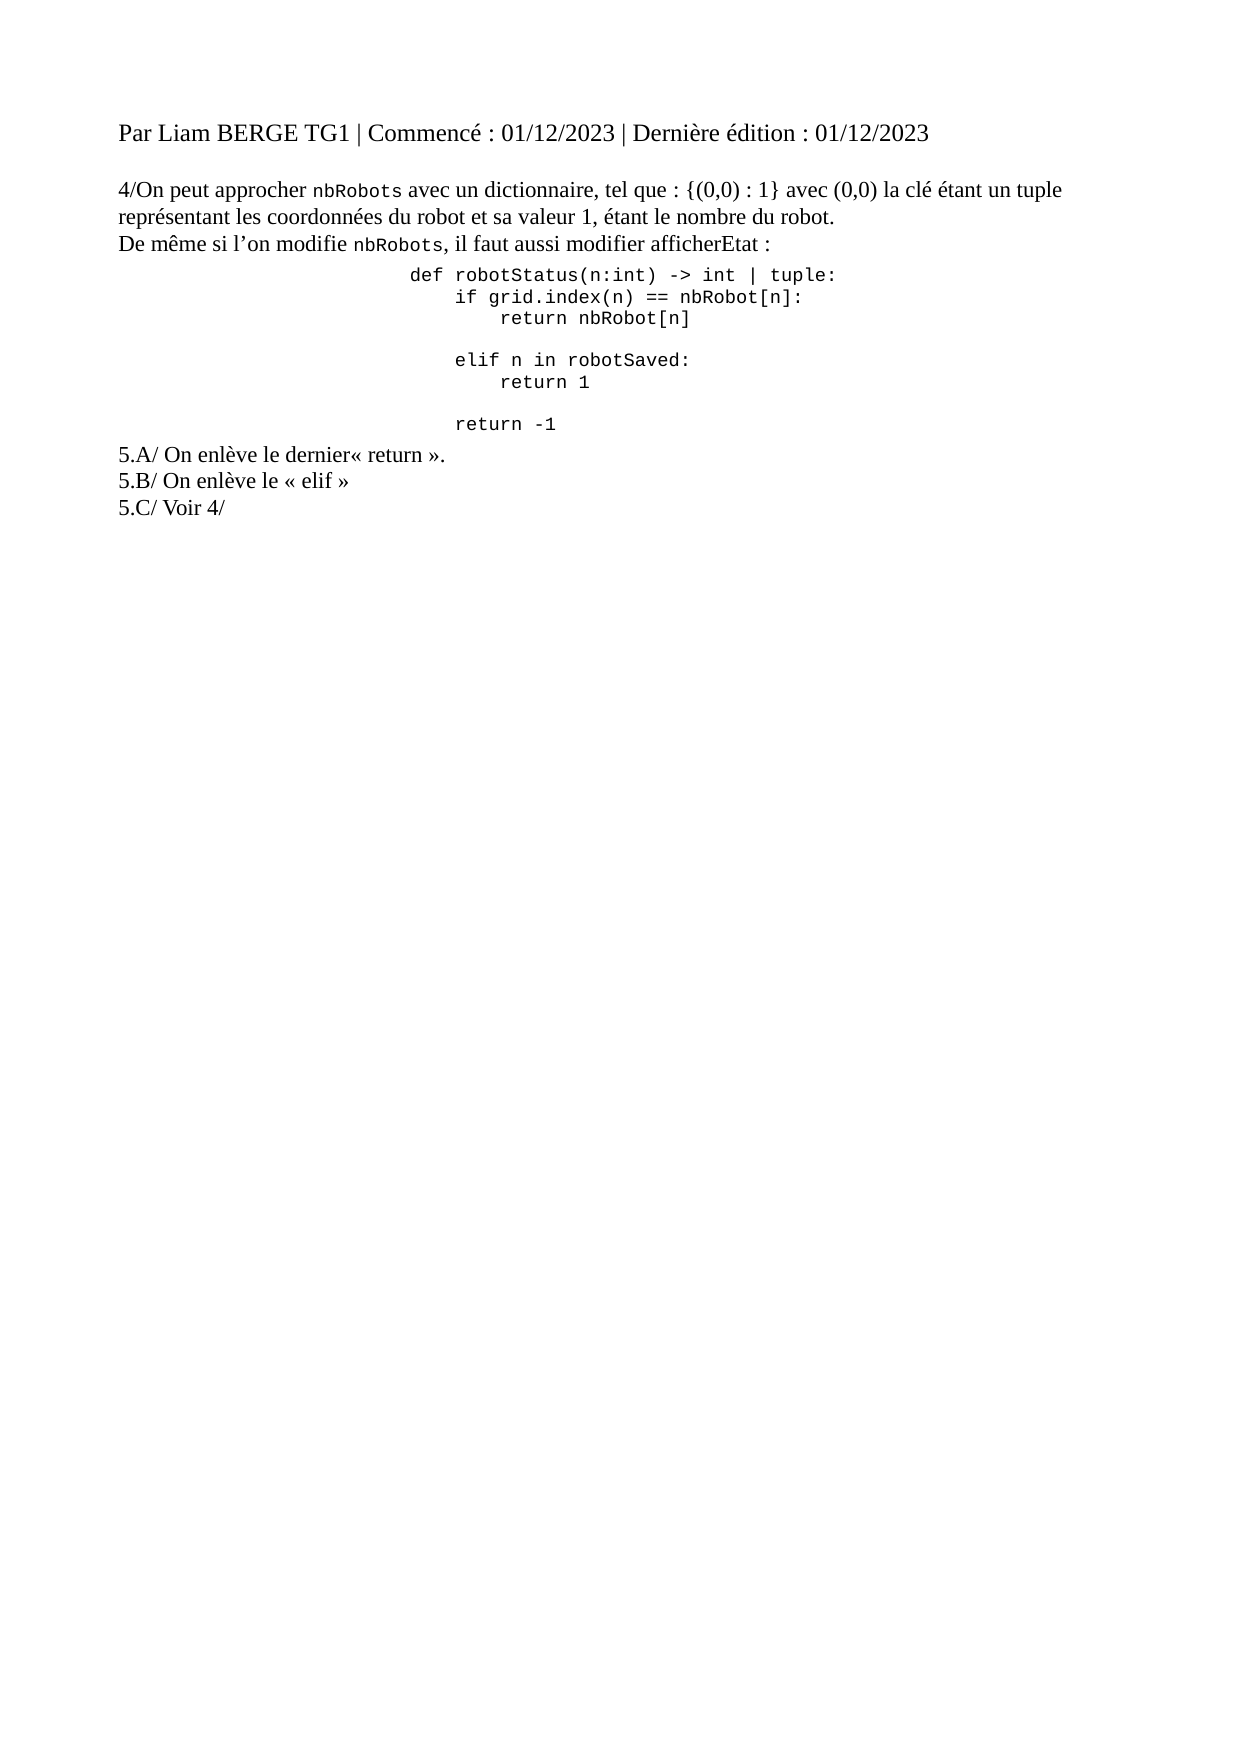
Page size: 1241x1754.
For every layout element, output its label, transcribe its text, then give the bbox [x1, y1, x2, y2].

text 5.C/ Voir 4/ [118, 494, 1122, 520]
text 5.A/ On enlève le dernier« return ». [118, 441, 1122, 467]
text De même si l’on modifie nbRobots, il faut aussi modifier afficherEtat : [118, 230, 1122, 257]
text 4/On peut approcher nbRobots avec un dictionnaire, tel que : {(0,0) : 1} avec (0,0) la clé étant un tuple représentant les coordonnées du robot et sa valeur 1, étant le nombre du robot. [118, 176, 1122, 230]
text 5.B/ On enlève le « elif » [118, 467, 1122, 494]
